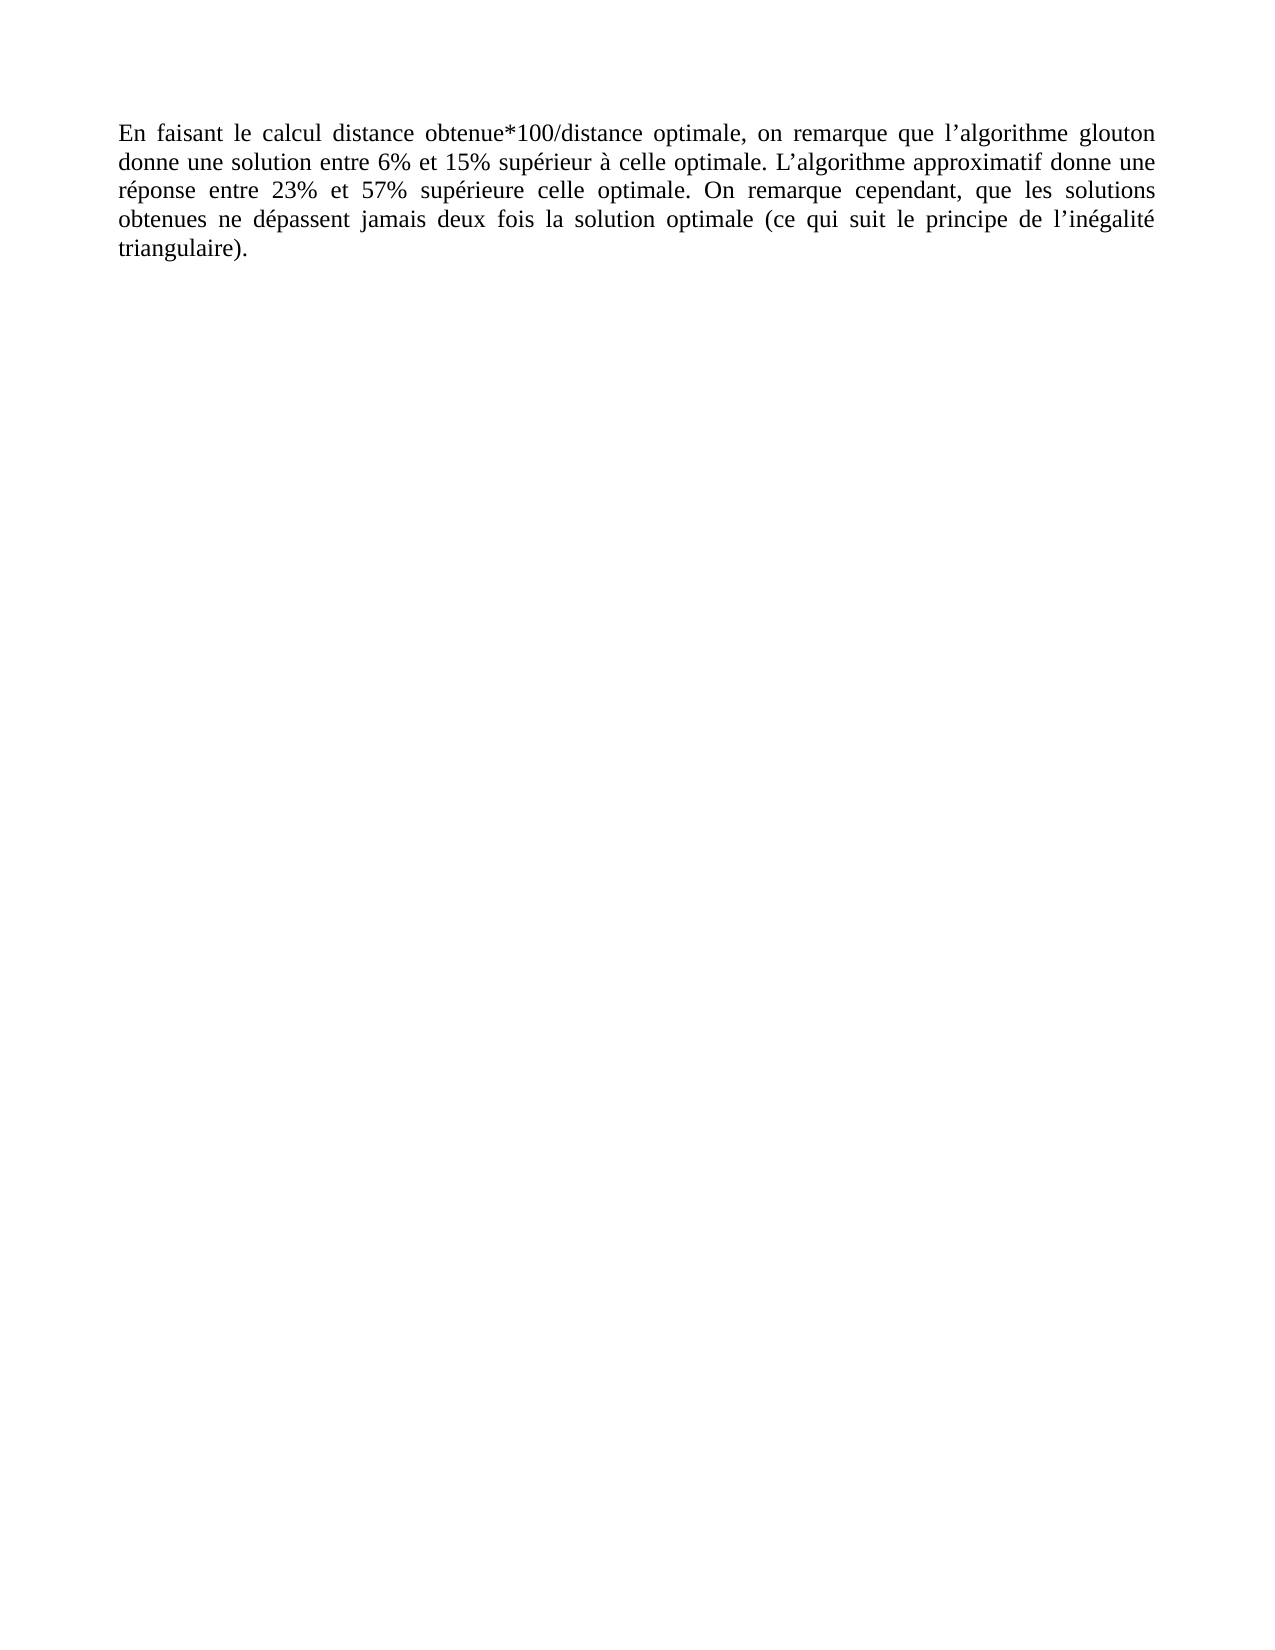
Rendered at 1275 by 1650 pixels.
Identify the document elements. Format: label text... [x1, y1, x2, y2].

text En faisant le calcul distance obtenue*100/distance optimale, on remarque que l’algorithme glouton donne une solution entre 6% et 15% supérieur à celle optimale. L’algorithme approximatif donne une réponse entre 23% et 57% supérieure celle optimale. On remarque cependant, que les solutions obtenues ne dépassent jamais deux fois la solution optimale (ce qui suit le principe de l’inégalité triangulaire). [118, 118, 1157, 262]
